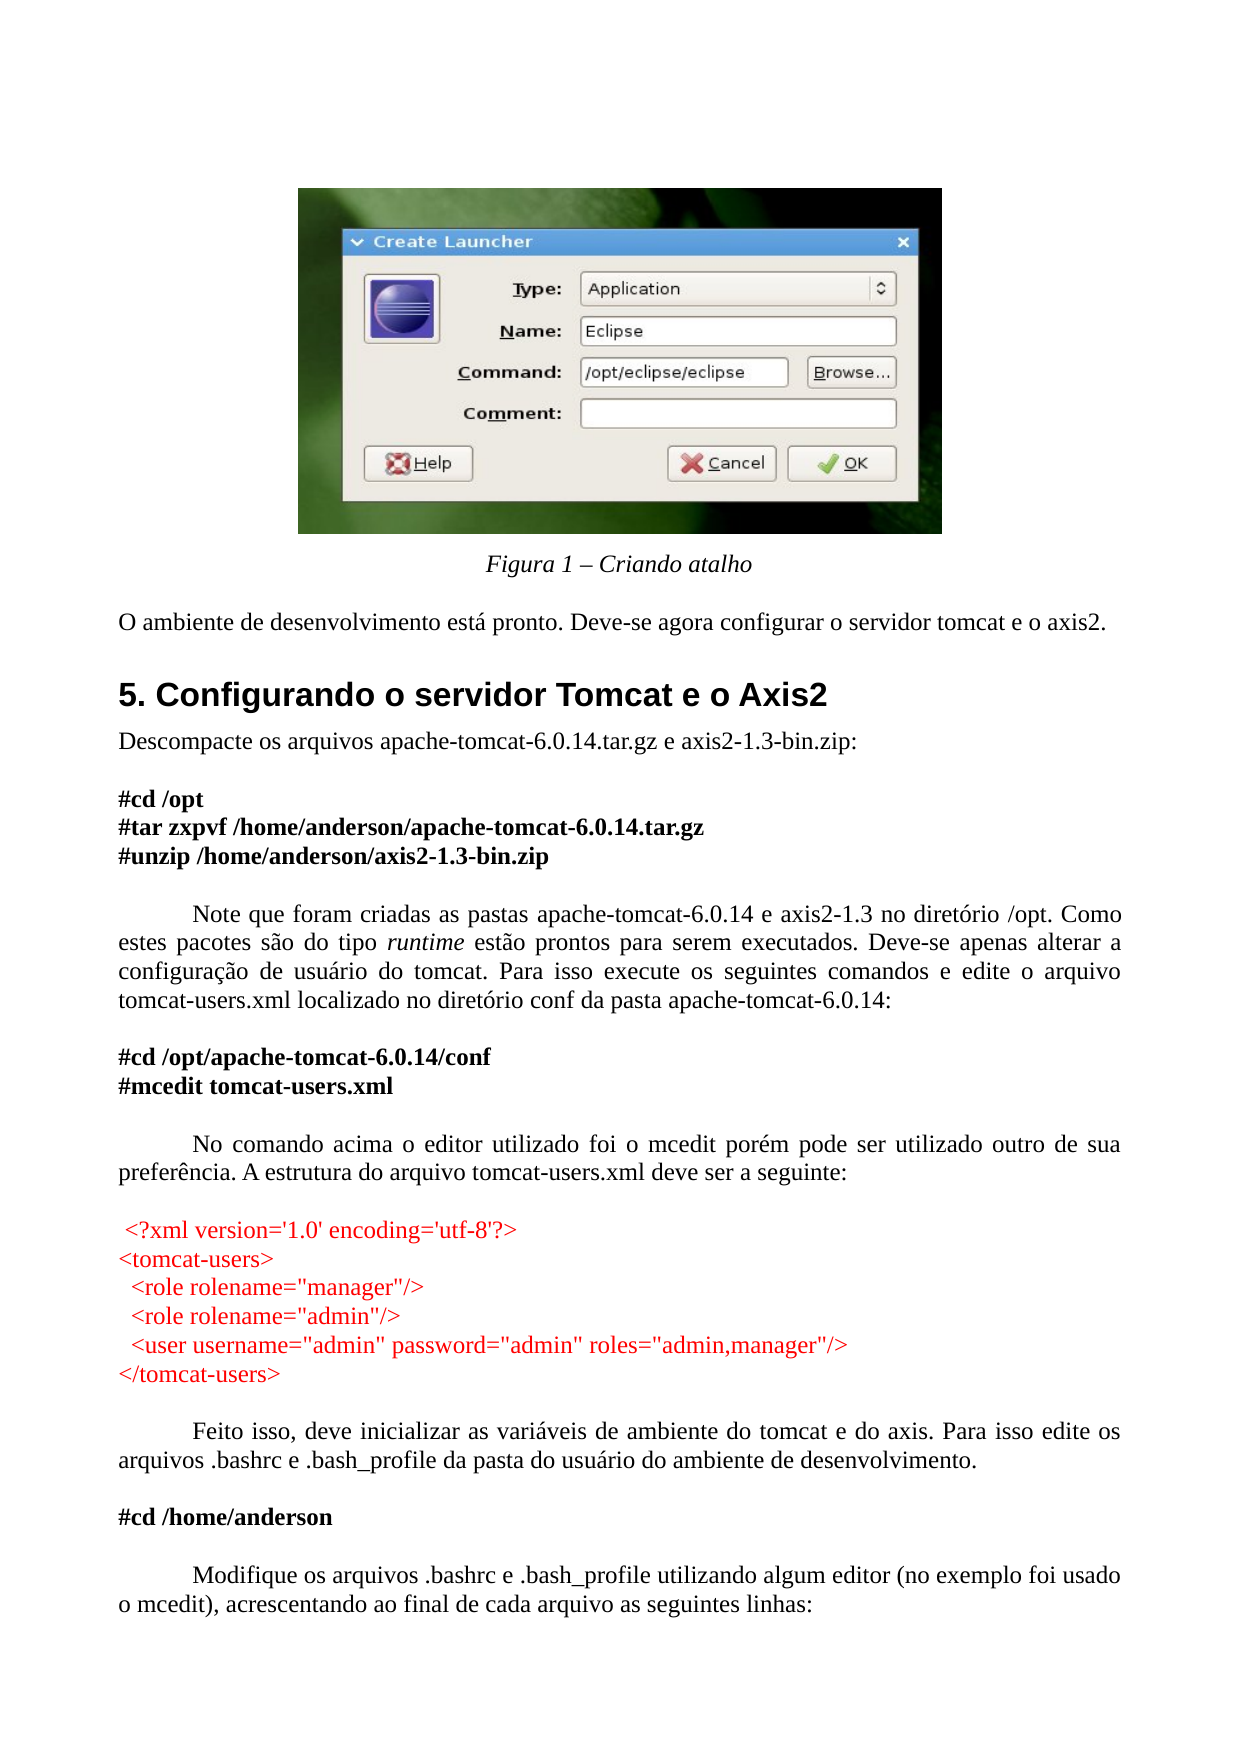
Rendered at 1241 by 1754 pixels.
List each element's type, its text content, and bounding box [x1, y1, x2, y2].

text No comando acima o editor utilizado foi o mcedit porém pode ser utilizado outro de sua preferência. A estrutura do arquivo tomcat-users.xml deve ser a seguinte: [118, 1129, 1122, 1186]
subtitle 5. Configurando o servidor Tomcat e o Axis2 [118, 675, 1122, 714]
text O ambiente de desenvolvimento está pronto. Deve-se agora configurar o servidor tomcat e o axis2. [118, 607, 1122, 636]
text </tomcat-users> [118, 1359, 1122, 1387]
text #cd /opt/apache-tomcat-6.0.14/conf [118, 1042, 1122, 1071]
text <?xml version='1.0' encoding='utf-8'?> [118, 1215, 1122, 1244]
text Feito isso, deve inicializar as variáveis de ambiente do tomcat e do axis. Para isso edite os arquivos .bashrc e .bash_profile da pasta do usuário do ambiente de desenvolvimento. [118, 1416, 1122, 1474]
text #mcedit tomcat-users.xml [118, 1071, 1122, 1100]
text <user username="admin" password="admin" roles="admin,manager"/> [118, 1330, 1122, 1359]
picture [298, 188, 942, 534]
text Modifique os arquivos .bashrc e .bash_profile utilizando algum editor (no exemplo foi usado o mcedit), acrescentando ao final de cada arquivo as seguintes linhas: [118, 1560, 1122, 1617]
text Descompacte os arquivos apache-tomcat-6.0.14.tar.gz e axis2-1.3-bin.zip: [118, 726, 1122, 755]
text #unzip /home/anderson/axis2-1.3-bin.zip [118, 841, 1122, 870]
text Note que foram criadas as pastas apache-tomcat-6.0.14 e axis2-1.3 no diretório /opt. Como estes pacotes são do tipo runtime estão prontos para serem executados. Deve-se apenas alterar a configuração de usuário do tomcat. Para isso execute os seguintes comandos e edite o arquivo tomcat-users.xml localizado no diretório conf da pasta apache-tomcat-6.0.14: [118, 899, 1122, 1014]
text <role rolename="admin"/> [118, 1301, 1122, 1330]
text Figura 1 – Criando atalho [118, 549, 1122, 578]
text #tar zxpvf /home/anderson/apache-tomcat-6.0.14.tar.gz [118, 812, 1122, 841]
text <role rolename="manager"/> [118, 1272, 1122, 1301]
text #cd /opt [118, 784, 1122, 812]
text #cd /home/anderson [118, 1502, 1122, 1531]
text <tomcat-users> [118, 1244, 1122, 1272]
